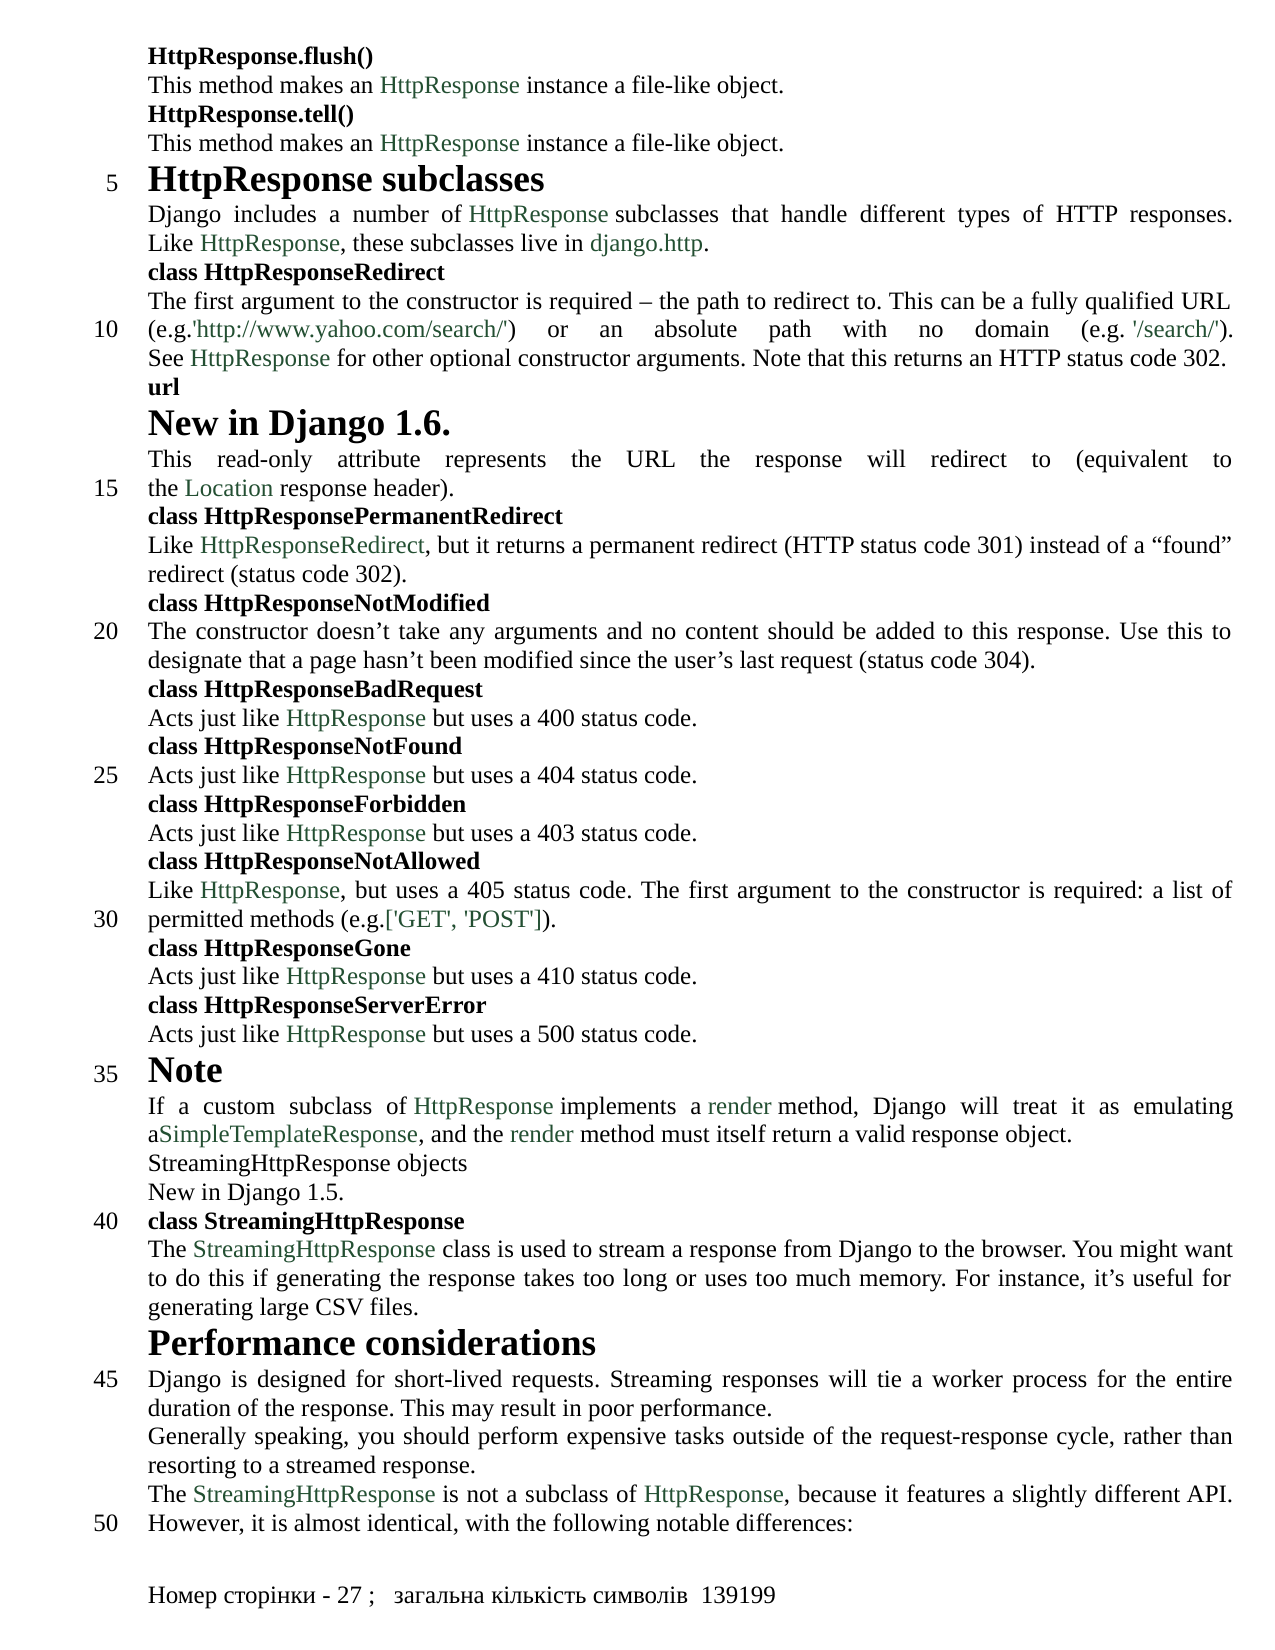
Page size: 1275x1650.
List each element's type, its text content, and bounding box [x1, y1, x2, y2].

text The StreamingHttpResponse class is used to stream a response from Django to the browser. You might want to do this if generating the response takes too long or uses too much memory. For instance, it’s useful for generating large CSV files. [148, 1234, 1234, 1321]
subtitle HttpResponse subclasses [148, 156, 1234, 199]
text Acts just like HttpResponse but uses a 410 status code. [148, 961, 1234, 990]
text url [148, 372, 1234, 401]
text class HttpResponseRedirect [148, 257, 1234, 286]
text Like HttpResponse, but uses a 405 status code. The first argument to the constructor is required: a list of permitted methods (e.g.['GET', 'POST']). [148, 875, 1234, 933]
text This method makes an HttpResponse instance a file-like object. [148, 128, 1234, 156]
text Acts just like HttpResponse but uses a 400 status code. [148, 703, 1234, 731]
text class HttpResponseForbidden [148, 789, 1234, 818]
text If a custom subclass of HttpResponse implements a render method, Django will treat it as emulating aSimpleTemplateResponse, and the render method must itself return a valid response object. [148, 1091, 1234, 1148]
text The first argument to the constructor is required – the path to redirect to. This can be a fully qualified URL (e.g.'http://www.yahoo.com/search/') or an absolute path with no domain (e.g. '/search/'). See HttpResponse for other optional constructor arguments. Note that this returns an HTTP status code 302. [148, 286, 1234, 372]
text New in Django 1.5. [148, 1177, 1234, 1206]
text class HttpResponseNotAllowed [148, 846, 1234, 875]
text class HttpResponsePermanentRedirect [148, 501, 1234, 530]
text Django includes a number of HttpResponse subclasses that handle different types of HTTP responses. Like HttpResponse, these subclasses live in django.http. [148, 199, 1234, 257]
text StreamingHttpResponse objects [148, 1148, 1234, 1177]
text class HttpResponseNotModified [148, 588, 1234, 616]
text class StreamingHttpResponse [148, 1206, 1234, 1234]
text Acts just like HttpResponse but uses a 500 status code. [148, 1019, 1234, 1048]
subtitle Note [148, 1048, 1234, 1091]
text class HttpResponseBadRequest [148, 674, 1234, 703]
text class HttpResponseServerError [148, 990, 1234, 1019]
text Acts just like HttpResponse but uses a 403 status code. [148, 818, 1234, 846]
subtitle New in Django 1.6. [148, 401, 1234, 444]
text class HttpResponseGone [148, 933, 1234, 961]
text This read-only attribute represents the URL the response will redirect to (equivalent to the Location response header). [148, 444, 1234, 501]
text The StreamingHttpResponse is not a subclass of HttpResponse, because it features a slightly different API. However, it is almost identical, with the following notable differences: [148, 1479, 1234, 1536]
text Django is designed for short-lived requests. Streaming responses will tie a worker process for the entire duration of the response. This may result in poor performance. [148, 1364, 1234, 1421]
text HttpResponse.tell() [148, 99, 1234, 128]
text The constructor doesn’t take any arguments and no content should be added to this response. Use this to designate that a page hasn’t been modified since the user’s last request (status code 304). [148, 616, 1234, 674]
text Generally speaking, you should perform expensive tasks outside of the request-response cycle, rather than resorting to a streamed response. [148, 1421, 1234, 1479]
text HttpResponse.flush() [148, 41, 1234, 70]
text Acts just like HttpResponse but uses a 404 status code. [148, 760, 1234, 789]
subtitle Performance considerations [148, 1321, 1234, 1364]
text Like HttpResponseRedirect, but it returns a permanent redirect (HTTP status code 301) instead of a “found” redirect (status code 302). [148, 530, 1234, 588]
text class HttpResponseNotFound [148, 731, 1234, 760]
text This method makes an HttpResponse instance a file-like object. [148, 70, 1234, 99]
